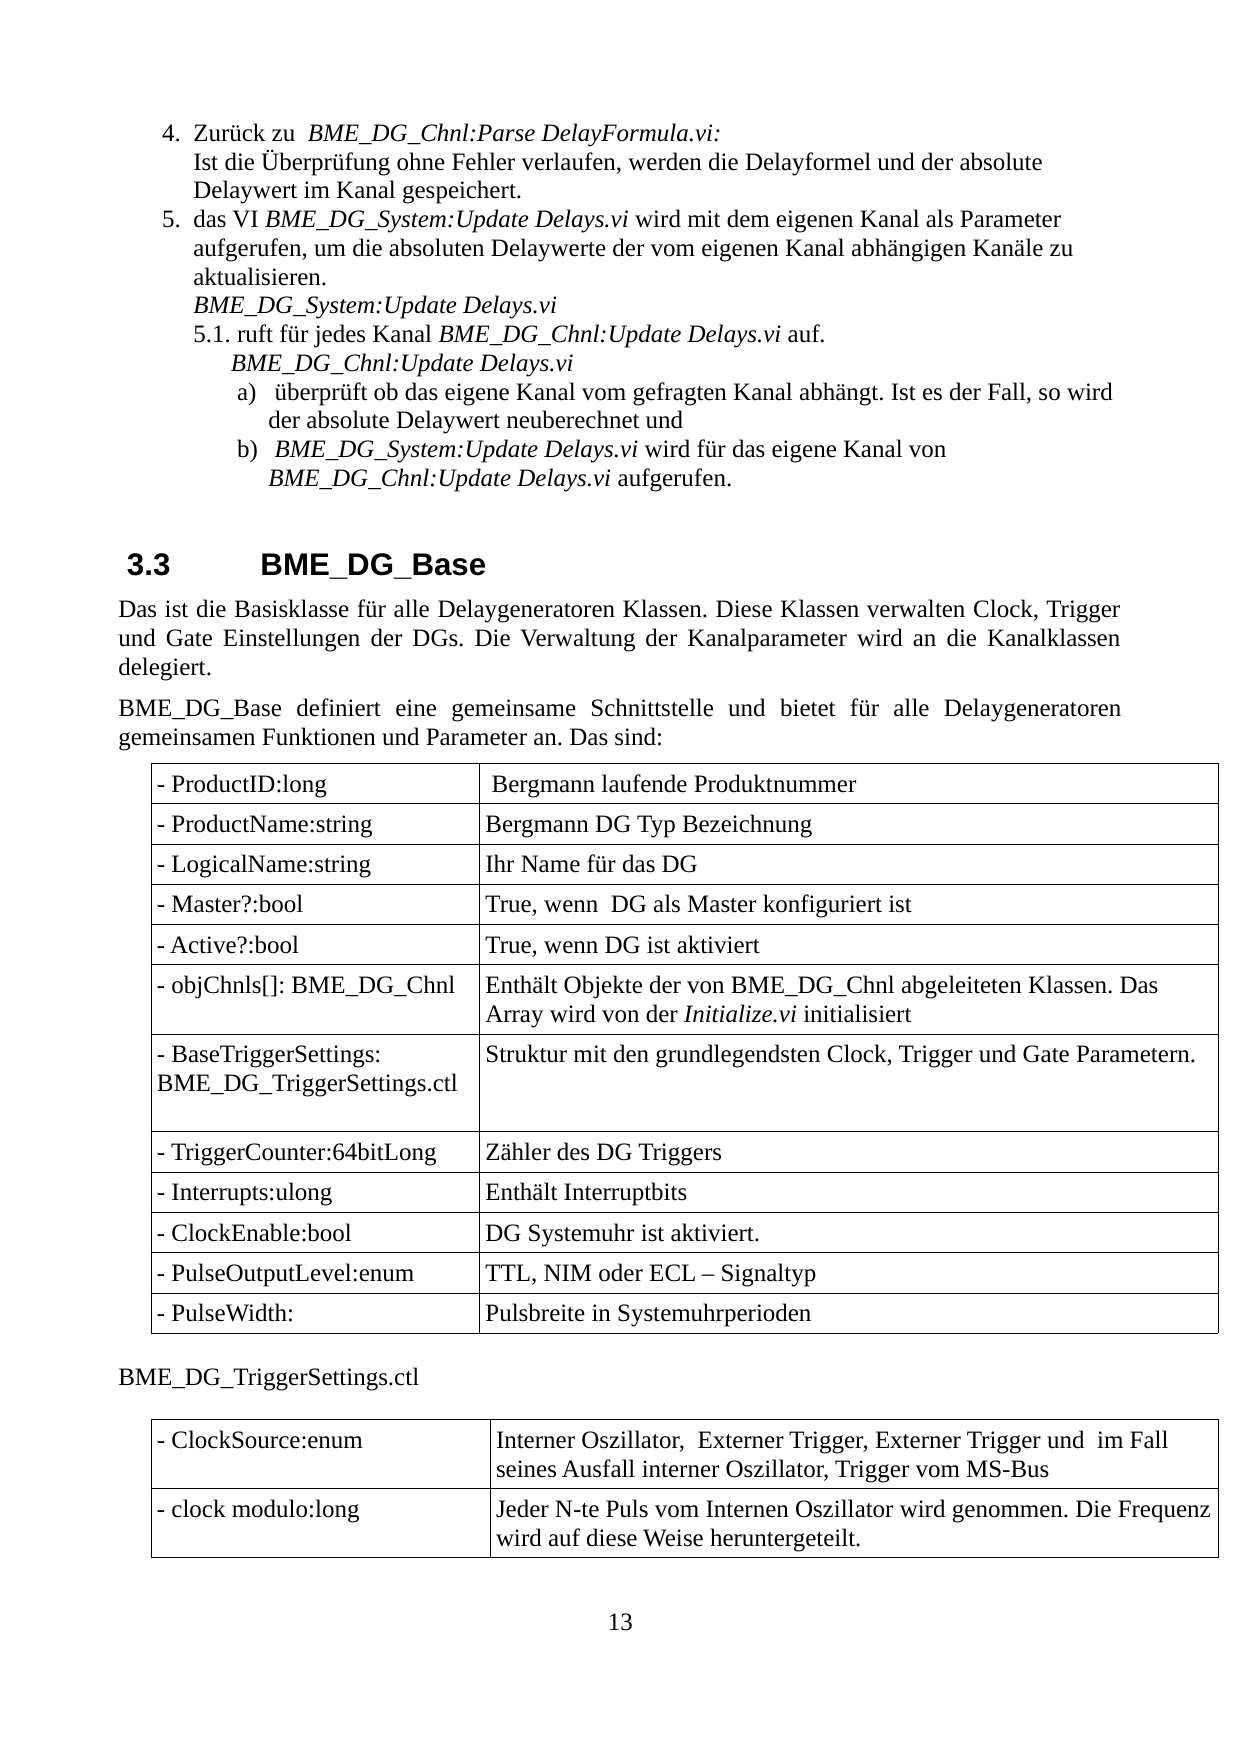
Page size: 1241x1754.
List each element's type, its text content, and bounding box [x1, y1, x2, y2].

table_cell - ProductName:string [152, 804, 479, 843]
text Das ist die Basisklasse für alle Delaygeneratoren Klassen. Diese Klassen verwalten Clock, Trigger und Gate Einstellungen der DGs. Die Verwaltung der Kanalparameter wird an die Kanalklassen delegiert. [118, 594, 1122, 680]
table_cell Struktur mit den grundlegendsten Clock, Trigger und Gate Parametern. [480, 1035, 1218, 1131]
table_cell - objChnls[]: BME_DG_Chnl [152, 965, 479, 1033]
table_cell - TriggerCounter:64bitLong [152, 1132, 479, 1172]
table_cell Bergmann DG Typ Bezeichnung [480, 804, 1218, 843]
table_header Interner Oszillator, Externer Trigger, Externer Trigger und im Fall seines Ausfall interner Oszillator, Trigger vom MS-Bus [491, 1420, 1218, 1488]
table_cell Enthält Objekte der von BME_DG_Chnl abgeleiteten Klassen. Das Array wird von der Initialize.vi initialisiert [480, 965, 1218, 1033]
table_header Bergmann laufende Produktnummer [480, 764, 1218, 803]
table_cell Jeder N-te Puls vom Internen Oszillator wird genommen. Die Frequenz wird auf diese Weise heruntergeteilt. [491, 1489, 1218, 1557]
list ruft für jedes Kanal BME_DG_Chnl:Update Delays.vi auf. BME_DG_Chnl:Update Delays.vi [193, 319, 1122, 377]
table_cell Zähler des DG Triggers [480, 1132, 1218, 1172]
list überprüft ob das eigene Kanal vom gefragten Kanal abhängt. Ist es der Fall, so wird der absolute Delaywert neuberechnet und [231, 377, 1122, 434]
table_cell Enthält Interruptbits [480, 1173, 1218, 1212]
table_cell - ClockEnable:bool [152, 1213, 479, 1252]
list das VI BME_DG_System:Update Delays.vi wird mit dem eigenen Kanal als Parameter aufgerufen, um die absoluten Delaywerte der vom eigenen Kanal abhängigen Kanäle zu aktualisieren. BME_DG_System:Update Delays.vi [156, 204, 1122, 319]
table_cell - clock modulo:long [152, 1489, 490, 1557]
table_cell - Interrupts:ulong [152, 1173, 479, 1212]
table_cell Ihr Name für das DG [480, 845, 1218, 884]
table_cell TTL, NIM oder ECL – Signaltyp [480, 1253, 1218, 1292]
table_cell - BaseTriggerSettings: BME_DG_TriggerSettings.ctl [152, 1035, 479, 1131]
table_cell - LogicalName:string [152, 845, 479, 884]
list Zurück zu BME_DG_Chnl:Parse DelayFormula.vi: Ist die Überprüfung ohne Fehler verlaufen, werden die Delayformel und der absolute Delaywert im Kanal gespeichert. [156, 118, 1122, 204]
table_header - ClockSource:enum [152, 1420, 490, 1488]
table_cell - Active?:bool [152, 925, 479, 964]
table_cell True, wenn DG als Master konfiguriert ist [480, 885, 1218, 924]
text BME_DG_TriggerSettings.ctl [118, 1362, 1122, 1390]
text BME_DG_Base definiert eine gemeinsame Schnittstelle und bietet für alle Delaygeneratoren gemeinsamen Funktionen und Parameter an. Das sind: [118, 693, 1122, 750]
subtitle BME_DG_Base [118, 546, 1122, 582]
table_cell DG Systemuhr ist aktiviert. [480, 1213, 1218, 1252]
table_cell True, wenn DG ist aktiviert [480, 925, 1218, 964]
table_cell - Master?:bool [152, 885, 479, 924]
list BME_DG_System:Update Delays.vi wird für das eigene Kanal von BME_DG_Chnl:Update Delays.vi aufgerufen. [231, 434, 1122, 492]
table_cell - PulseOutputLevel:enum [152, 1253, 479, 1292]
table_cell Pulsbreite in Systemuhrperioden [480, 1294, 1218, 1333]
table_cell - PulseWidth: [152, 1294, 479, 1333]
table_header - ProductID:long [152, 764, 479, 803]
